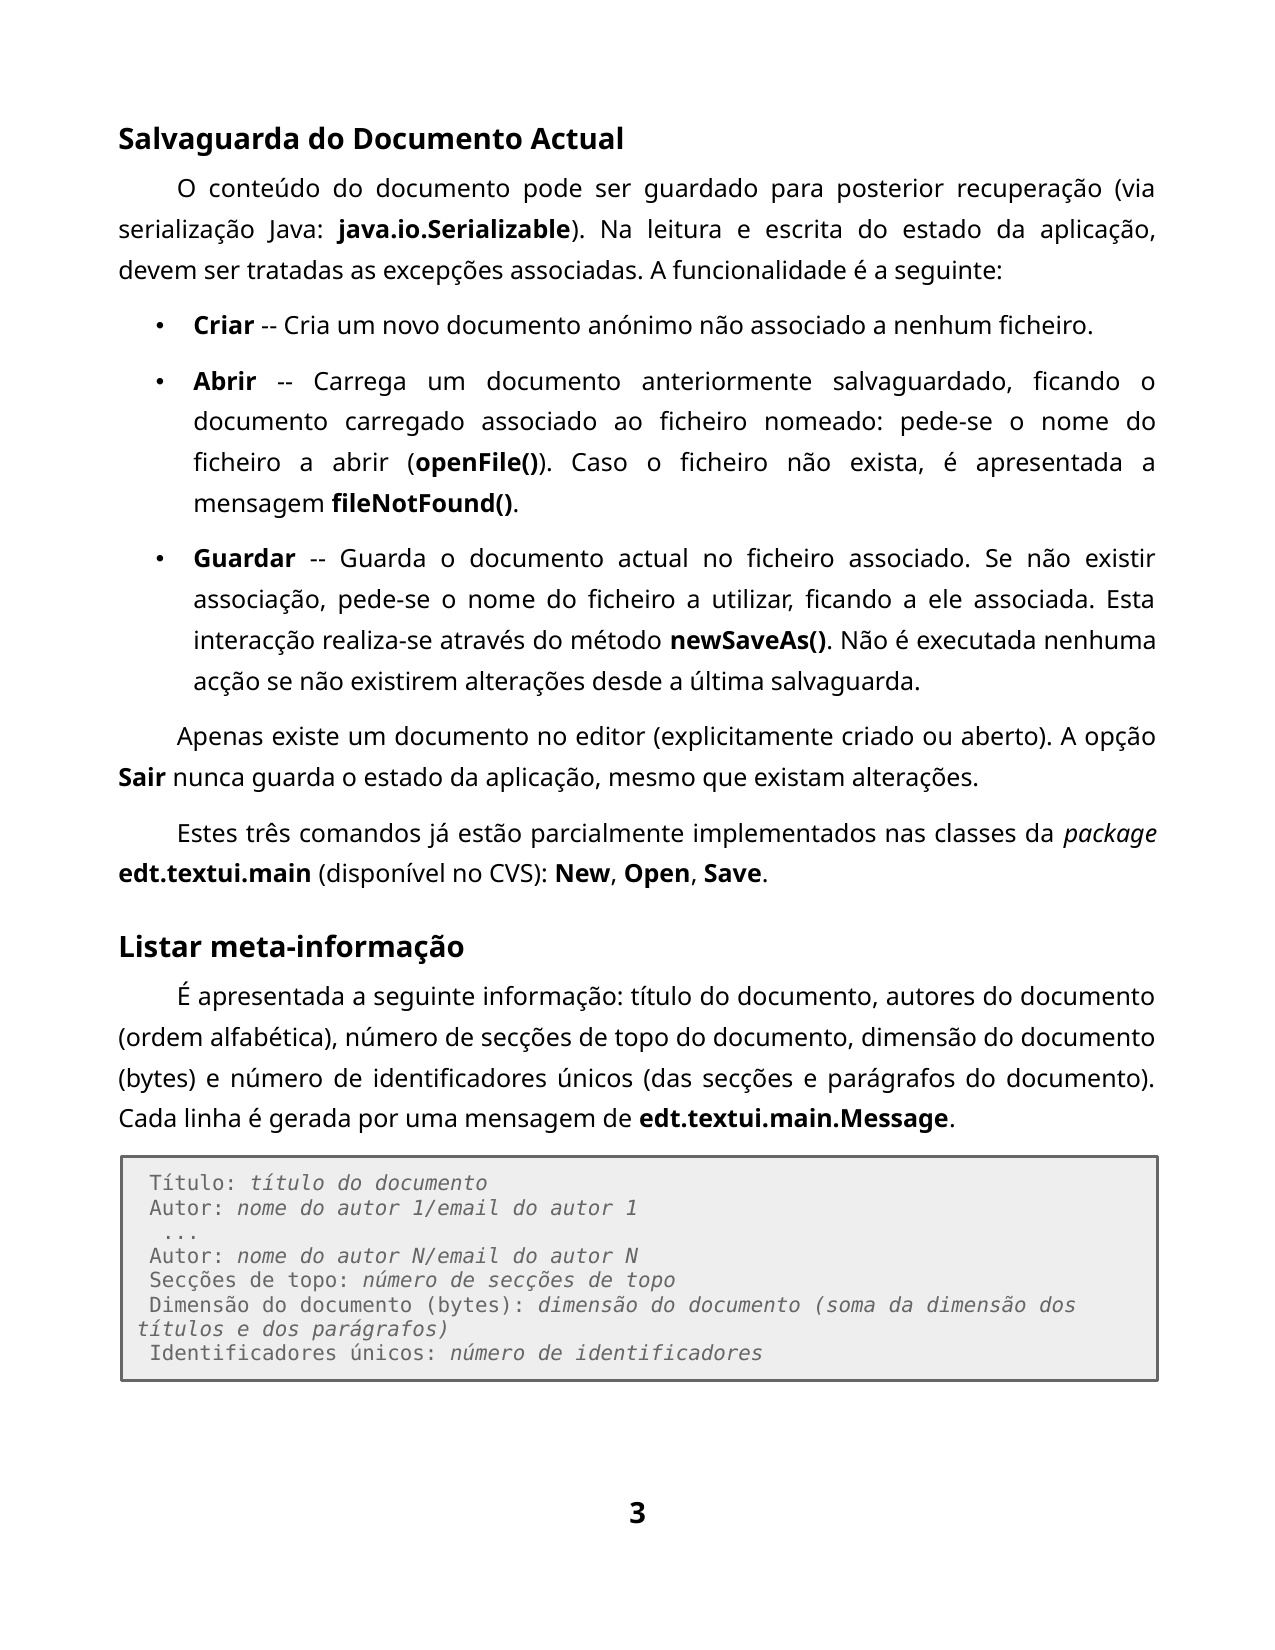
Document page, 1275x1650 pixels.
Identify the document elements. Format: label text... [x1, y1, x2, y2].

text Apenas existe um documento no editor (explicitamente criado ou aberto). A opção Sair nunca guarda o estado da aplicação, mesmo que existam alterações. [118, 719, 1157, 794]
list Abrir -- Carrega um documento anteriormente salvaguardado, ficando o documento carregado associado ao ficheiro nomeado: pede-se o nome do ficheiro a abrir (openFile()). Caso o ficheiro não exista, é apresentada a mensagem fileNotFound(). [156, 363, 1157, 520]
subtitle Listar meta-informação [118, 926, 1157, 966]
text Estes três comandos já estão parcialmente implementados nas classes da package edt.textui.main (disponível no CVS): New, Open, Save. [118, 815, 1157, 890]
text O conteúdo do documento pode ser guardado para posterior recuperação (via serialização Java: java.io.Serializable). Na leitura e escrita do estado da aplicação, devem ser tratadas as excepções associadas. A funcionalidade é a seguinte: [118, 171, 1157, 286]
list Guardar -- Guarda o documento actual no ficheiro associado. Se não existir associação, pede-se o nome do ficheiro a utilizar, ficando a ele associada. Esta interacção realiza-se através do método newSaveAs(). Não é executada nenhuma acção se não existirem alterações desde a última salvaguarda. [156, 541, 1157, 698]
list Criar -- Cria um novo documento anónimo não associado a nenhum ficheiro. [156, 308, 1157, 342]
text É apresentada a seguinte informação: título do documento, autores do documento (ordem alfabética), número de secções de topo do documento, dimensão do documento (bytes) e número de identificadores únicos (das secções e parágrafos do documento). Cada linha é gerada por uma mensagem de edt.textui.main.Message. [118, 978, 1157, 1135]
subtitle Salvaguarda do Documento Actual [118, 118, 1157, 158]
